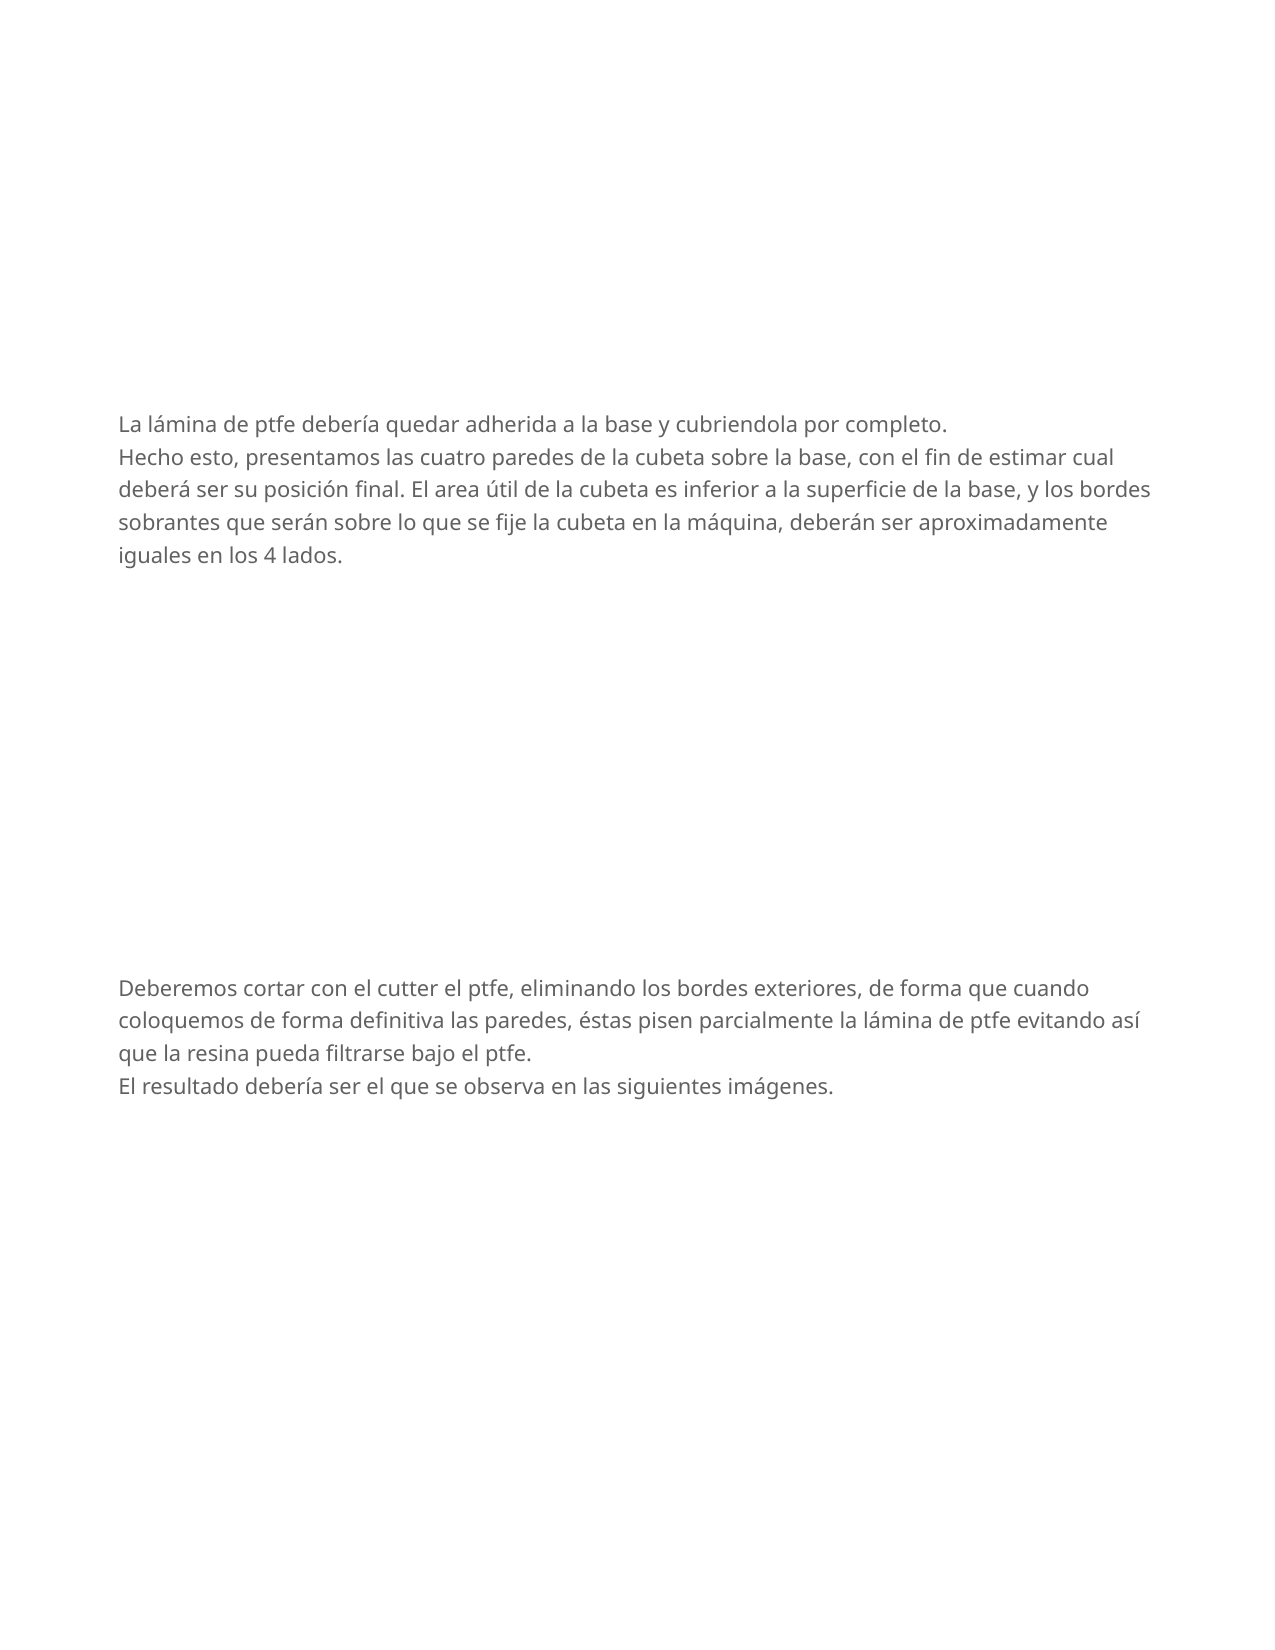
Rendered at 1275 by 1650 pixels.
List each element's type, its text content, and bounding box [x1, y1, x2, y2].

text Deberemos cortar con el cutter el ptfe, eliminando los bordes exteriores, de forma que cuando coloquemos de forma definitiva las paredes, éstas pisen parcialmente la lámina de ptfe evitando así que la resina pueda filtrarse bajo el ptfe. [118, 970, 1157, 1068]
text La lámina de ptfe debería quedar adherida a la base y cubriendola por completo. [118, 406, 1157, 438]
text Hecho esto, presentamos las cuatro paredes de la cubeta sobre la base, con el fin de estimar cual deberá ser su posición final. El area útil de la cubeta es inferior a la superficie de la base, y los bordes sobrantes que serán sobre lo que se fije la cubeta en la máquina, deberán ser aproximadamente iguales en los 4 lados. [118, 438, 1157, 570]
text El resultado debería ser el que se observa en las siguientes imágenes. [118, 1068, 1157, 1101]
